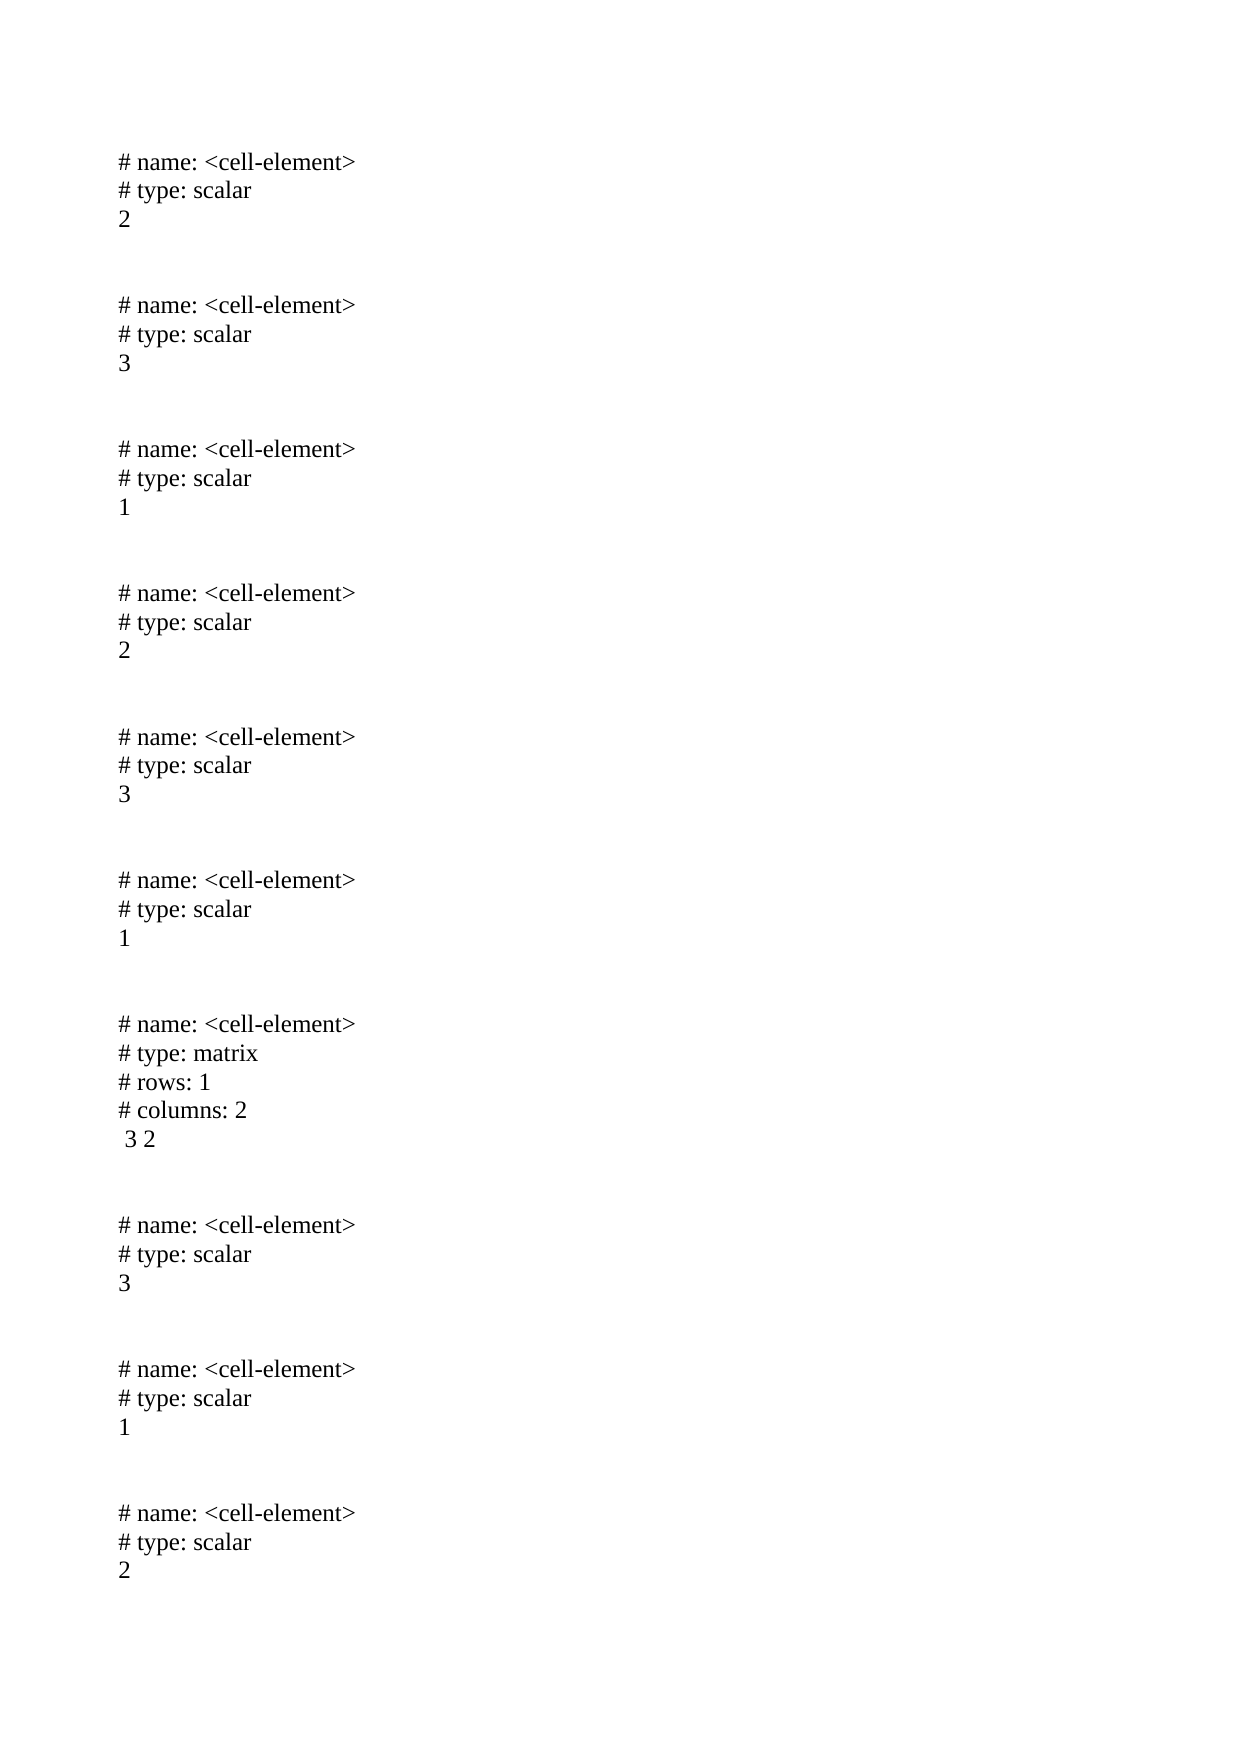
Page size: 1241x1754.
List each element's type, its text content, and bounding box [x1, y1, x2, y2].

text 2 [118, 1556, 1122, 1584]
text # type: scalar [118, 607, 1122, 636]
text # name: <cell-element> [118, 291, 1122, 319]
text # name: <cell-element> [118, 1354, 1122, 1383]
text # type: scalar [118, 751, 1122, 779]
text # name: <cell-element> [118, 1009, 1122, 1038]
text # type: matrix [118, 1038, 1122, 1067]
text 3 [118, 779, 1122, 808]
text # name: <cell-element> [118, 578, 1122, 607]
text 1 [118, 492, 1122, 521]
text 2 [118, 204, 1122, 233]
text # type: scalar [118, 176, 1122, 204]
text # type: scalar [118, 463, 1122, 492]
text # type: scalar [118, 894, 1122, 923]
text # type: scalar [118, 1527, 1122, 1556]
text 3 [118, 348, 1122, 377]
text 1 [118, 923, 1122, 952]
text # name: <cell-element> [118, 147, 1122, 176]
text # type: scalar [118, 319, 1122, 348]
text 1 [118, 1412, 1122, 1441]
text 2 [118, 636, 1122, 664]
text # columns: 2 [118, 1096, 1122, 1124]
text # type: scalar [118, 1239, 1122, 1268]
text 3 2 [118, 1124, 1122, 1153]
text # type: scalar [118, 1383, 1122, 1412]
text # name: <cell-element> [118, 722, 1122, 751]
text 3 [118, 1268, 1122, 1297]
text # name: <cell-element> [118, 434, 1122, 463]
text # name: <cell-element> [118, 866, 1122, 894]
text # name: <cell-element> [118, 1211, 1122, 1239]
text # name: <cell-element> [118, 1498, 1122, 1527]
text # rows: 1 [118, 1067, 1122, 1096]
